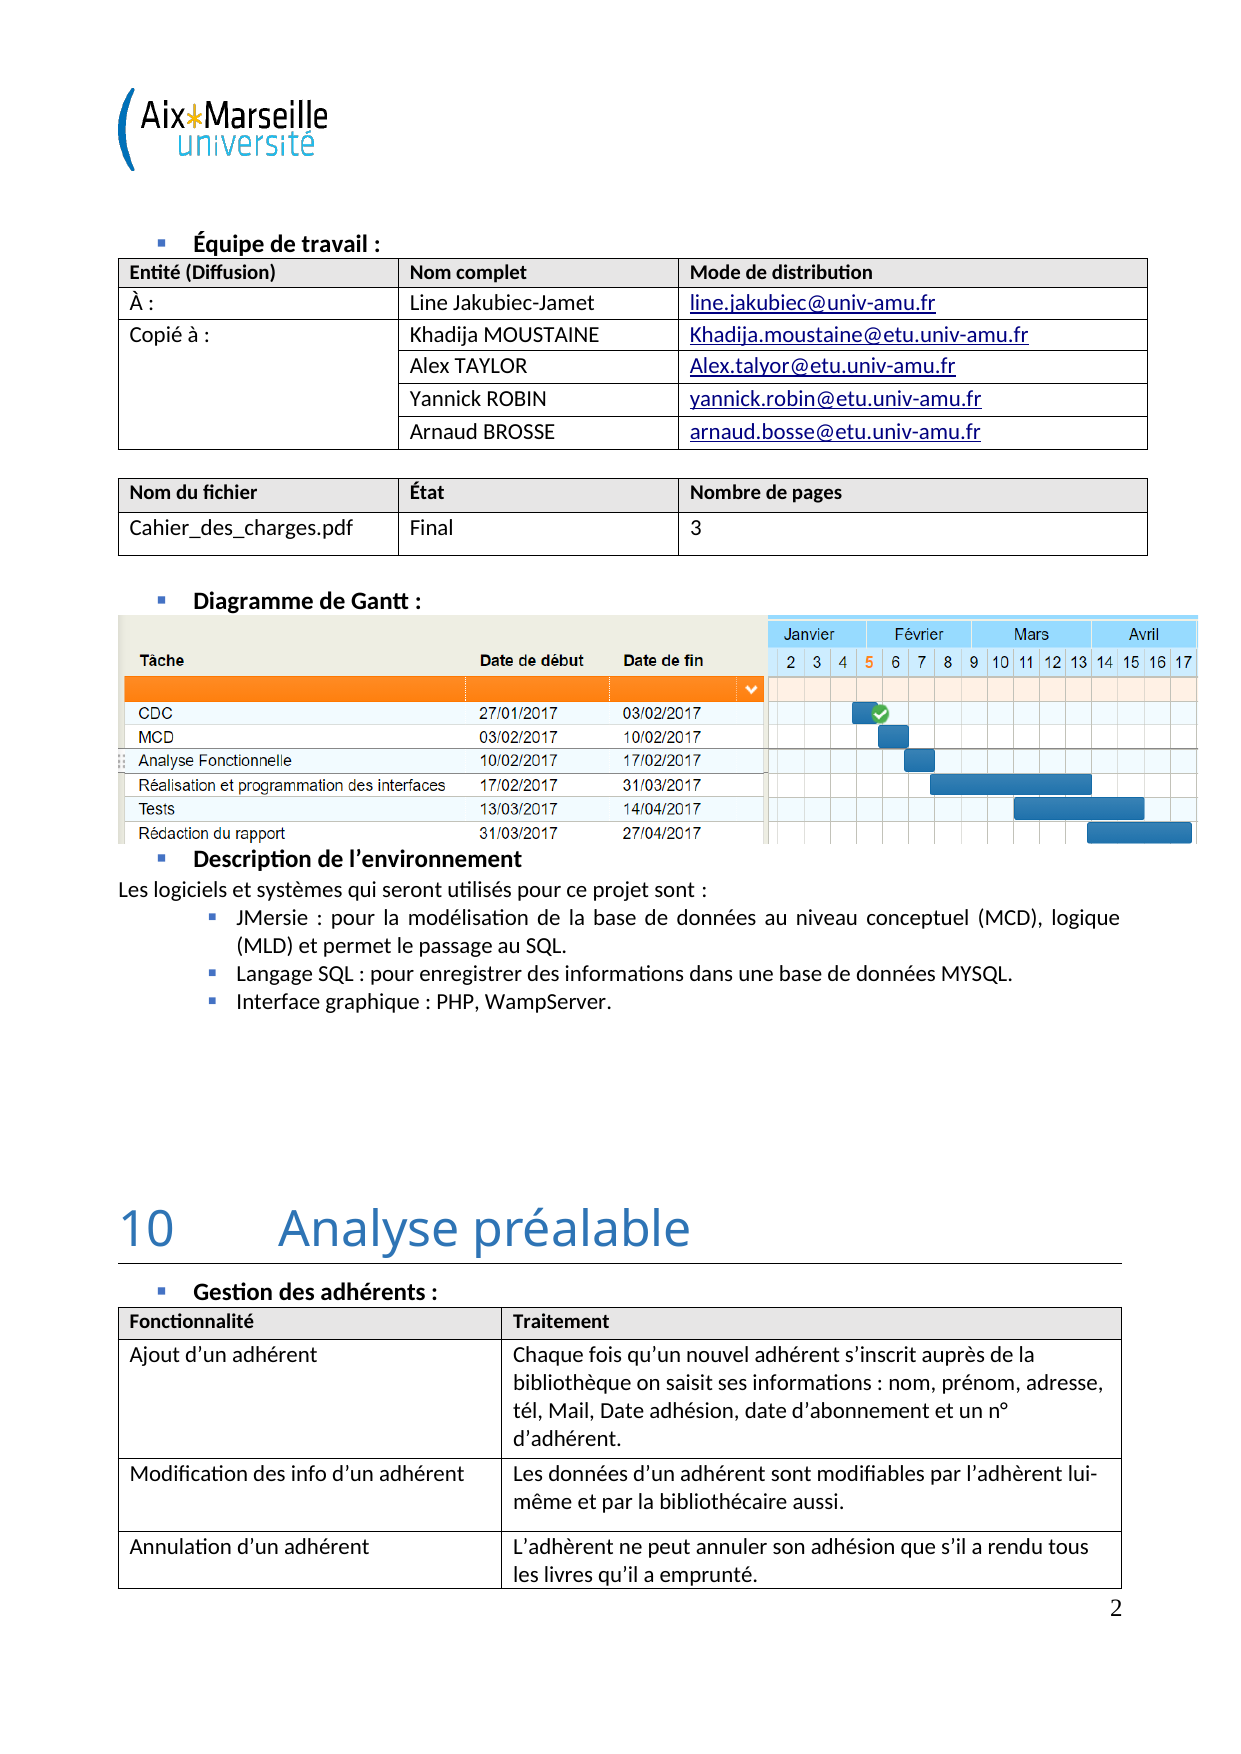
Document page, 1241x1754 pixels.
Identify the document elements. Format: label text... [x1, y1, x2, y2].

table_cell Copié à : [119, 320, 398, 448]
list JMersie : pour la modélisation de la base de données au niveau conceptuel (MCD), logique (MLD) et permet le passage au SQL. [207, 903, 1122, 959]
table_cell line.jakubiec@univ-amu.fr [679, 288, 1147, 319]
table_cell Cahier_des_charges.pdf [119, 513, 398, 555]
table_cell Khadija.moustaine@etu.univ-amu.fr [679, 320, 1147, 350]
table_cell L’adhèrent ne peut annuler son adhésion que s’il a rendu tous les livres qu’il a emprunté. [502, 1532, 1121, 1588]
table_header Nombre de pages [679, 479, 1147, 512]
table_cell 3 [679, 513, 1147, 555]
list Langage SQL : pour enregistrer des informations dans une base de données MYSQL. [207, 959, 1122, 987]
list Équipe de travail : [156, 228, 1122, 258]
table_cell Arnaud BROSSE [399, 417, 678, 448]
subtitle Analyse préalable [118, 1192, 1122, 1263]
table_cell Khadija MOUSTAINE [399, 320, 678, 350]
list Diagramme de Gantt : [156, 585, 1122, 615]
table_cell À : [119, 288, 398, 319]
text Les logiciels et systèmes qui seront utilisés pour ce projet sont : [118, 874, 1122, 903]
table_cell Annulation d’un adhérent [119, 1532, 501, 1588]
table_header Mode de distribution [679, 259, 1147, 287]
table_cell arnaud.bosse@etu.univ-amu.fr [679, 417, 1147, 448]
table_cell Yannick ROBIN [399, 384, 678, 416]
table_header Nom complet [399, 259, 678, 287]
table_header État [399, 479, 678, 512]
table_header Fonctionnalité [119, 1308, 501, 1339]
table_cell Line Jakubiec-Jamet [399, 288, 678, 319]
table_cell Ajout d’un adhérent [119, 1340, 501, 1458]
table_cell Alex TAYLOR [399, 351, 678, 383]
table_cell Modification des info d’un adhérent [119, 1459, 501, 1531]
table_cell yannick.robin@etu.univ-amu.fr [679, 384, 1147, 416]
table_cell Final [399, 513, 678, 555]
list Description de l’environnement [156, 844, 1122, 874]
table_header Traitement [502, 1308, 1121, 1339]
table_cell Chaque fois qu’un nouvel adhérent s’inscrit auprès de la bibliothèque on saisit ses informations : nom, prénom, adresse, tél, Mail, Date adhésion, date d’abonnement et un n° d’adhérent. [502, 1340, 1121, 1458]
list Interface graphique : PHP, WampServer. [207, 987, 1122, 1015]
table_cell Les données d’un adhérent sont modifiables par l’adhèrent lui-même et par la bibliothécaire aussi. [502, 1459, 1121, 1531]
table_header Entité (Diffusion) [119, 259, 398, 287]
list Gestion des adhérents : [156, 1276, 1122, 1307]
table_header Nom du fichier [119, 479, 398, 512]
table_cell Alex.talyor@etu.univ-amu.fr [679, 351, 1147, 383]
